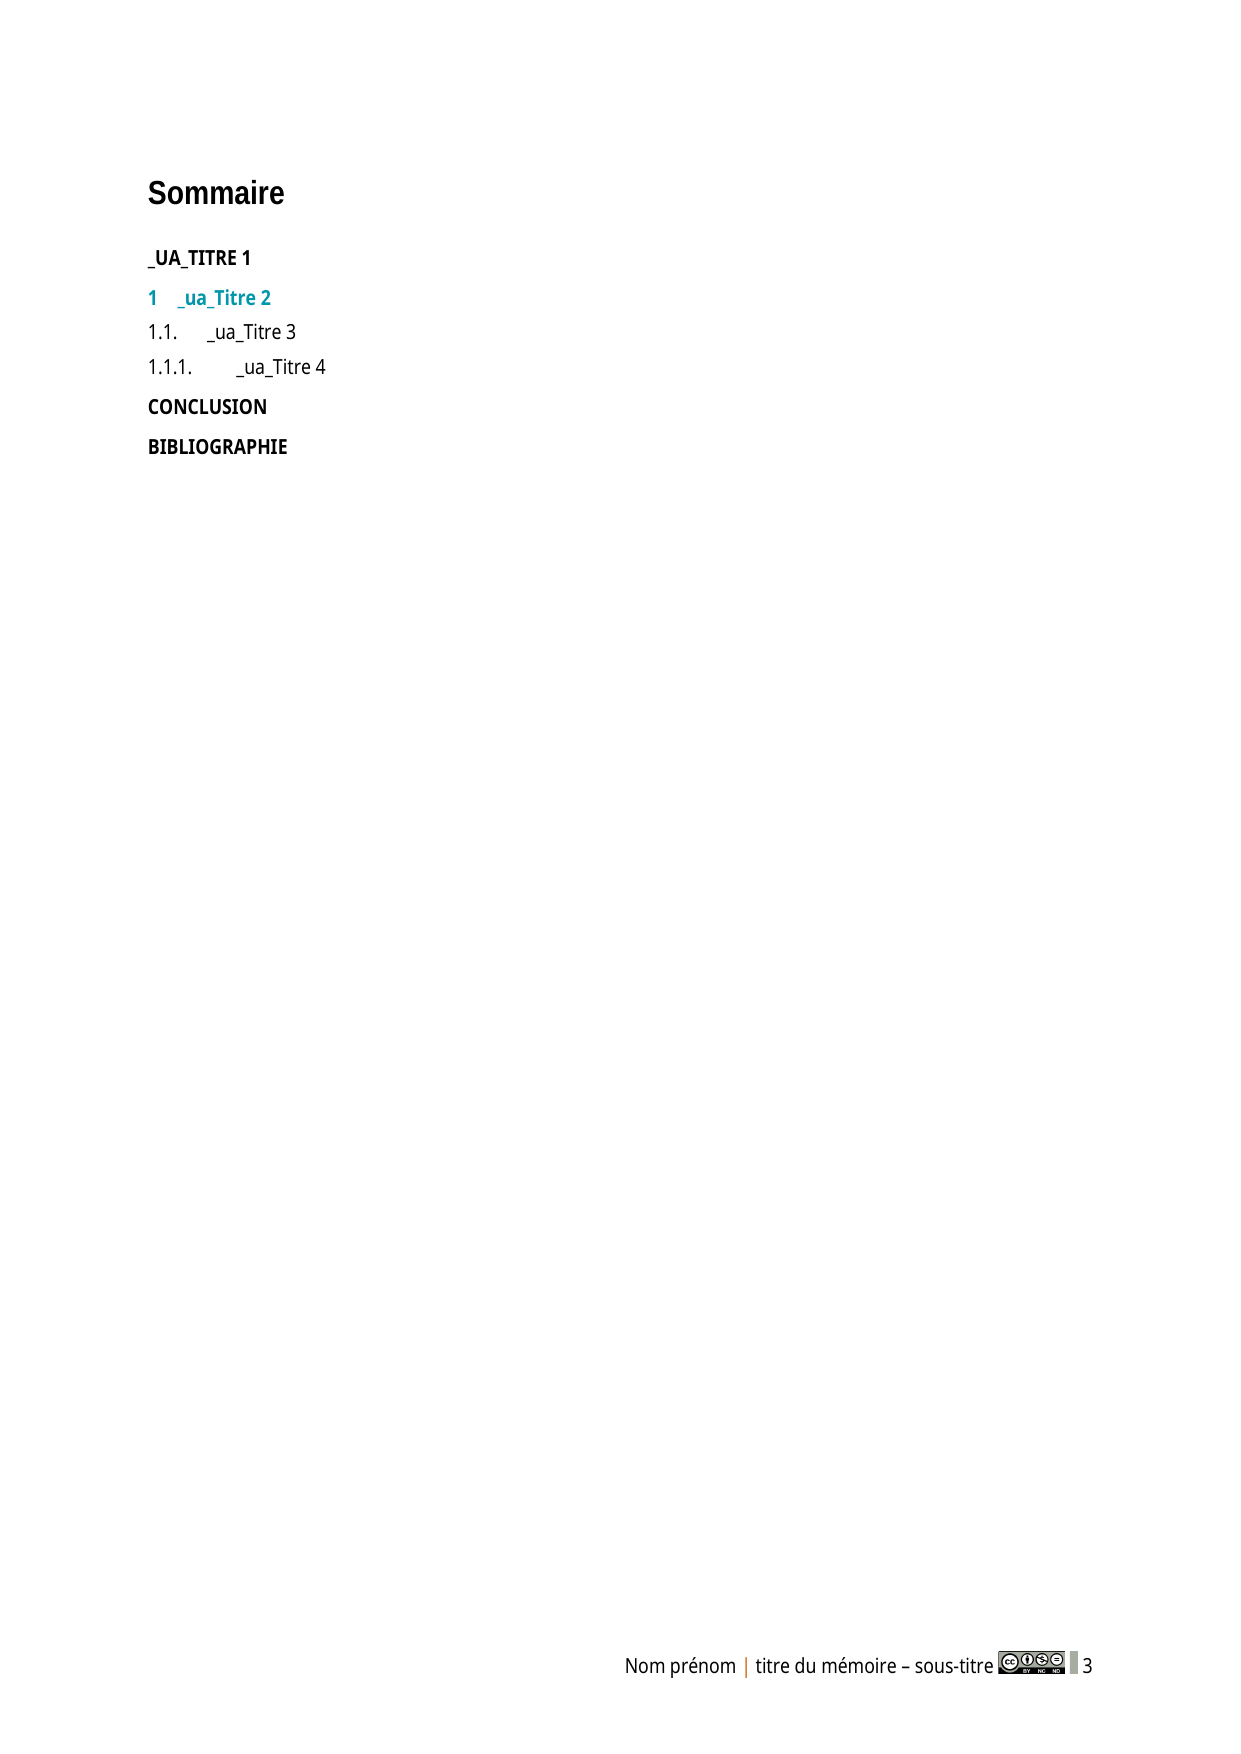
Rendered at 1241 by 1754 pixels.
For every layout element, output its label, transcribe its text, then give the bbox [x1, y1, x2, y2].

text Conclusion [148, 392, 1092, 420]
subtitle Sommaire [148, 173, 1092, 211]
picture [1069, 1651, 1078, 1674]
text Bibliographie [148, 432, 1092, 461]
text 1.1. _ua_Titre 3 [148, 317, 1092, 346]
picture [998, 1651, 1065, 1674]
text _ua_Titre 1 [148, 243, 1092, 271]
text 1 _ua_Titre 2 [148, 283, 1092, 311]
text 1.1.1. _ua_Titre 4 [148, 352, 1092, 380]
